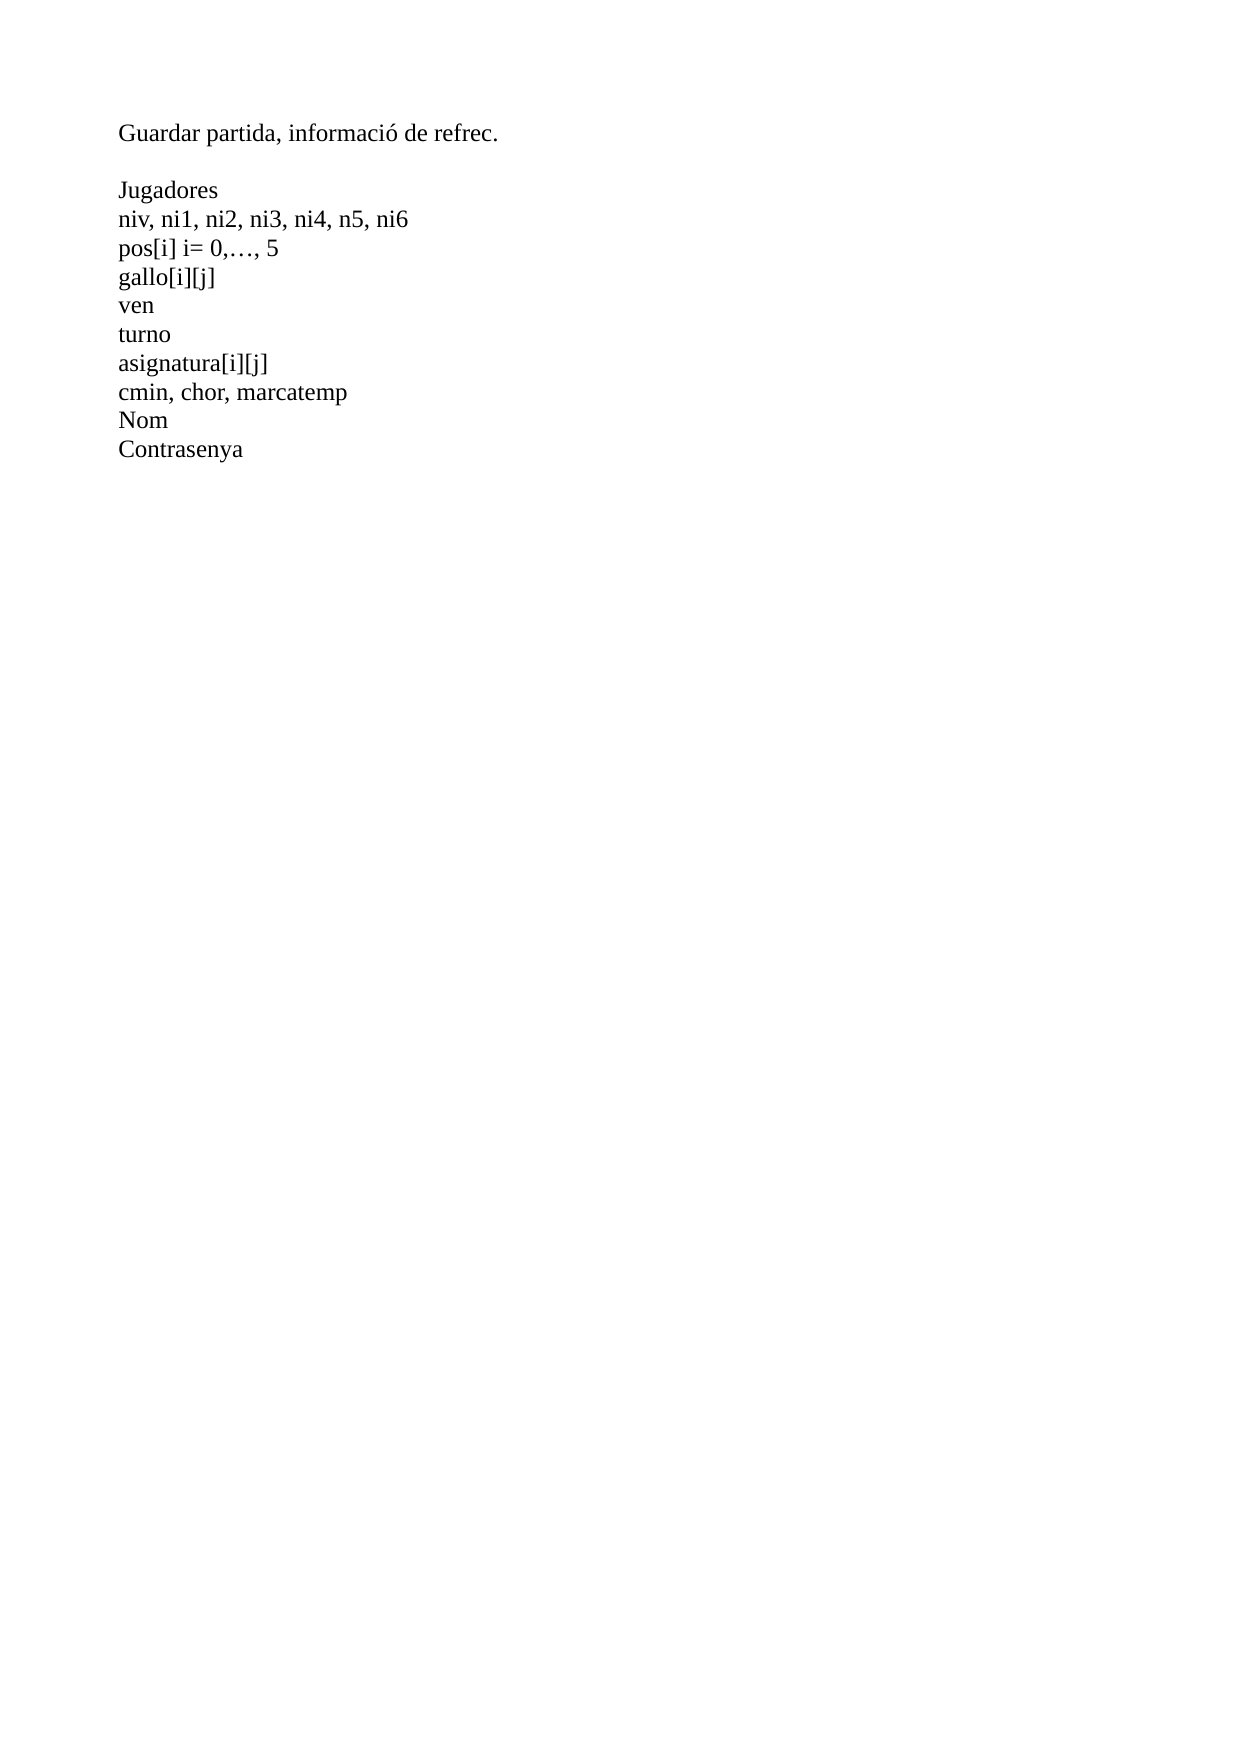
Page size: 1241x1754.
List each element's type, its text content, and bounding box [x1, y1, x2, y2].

text niv, ni1, ni2, ni3, ni4, n5, ni6 [118, 204, 1122, 233]
text pos[i] i= 0,…, 5 [118, 233, 1122, 262]
text Jugadores [118, 176, 1122, 204]
text Guardar partida, informació de refrec. [118, 118, 1122, 147]
text asignatura[i][j] [118, 348, 1122, 377]
text cmin, chor, marcatemp [118, 377, 1122, 406]
text Contrasenya [118, 434, 1122, 463]
text gallo[i][j] [118, 262, 1122, 291]
text turno [118, 319, 1122, 348]
text ven [118, 291, 1122, 319]
text Nom [118, 406, 1122, 434]
